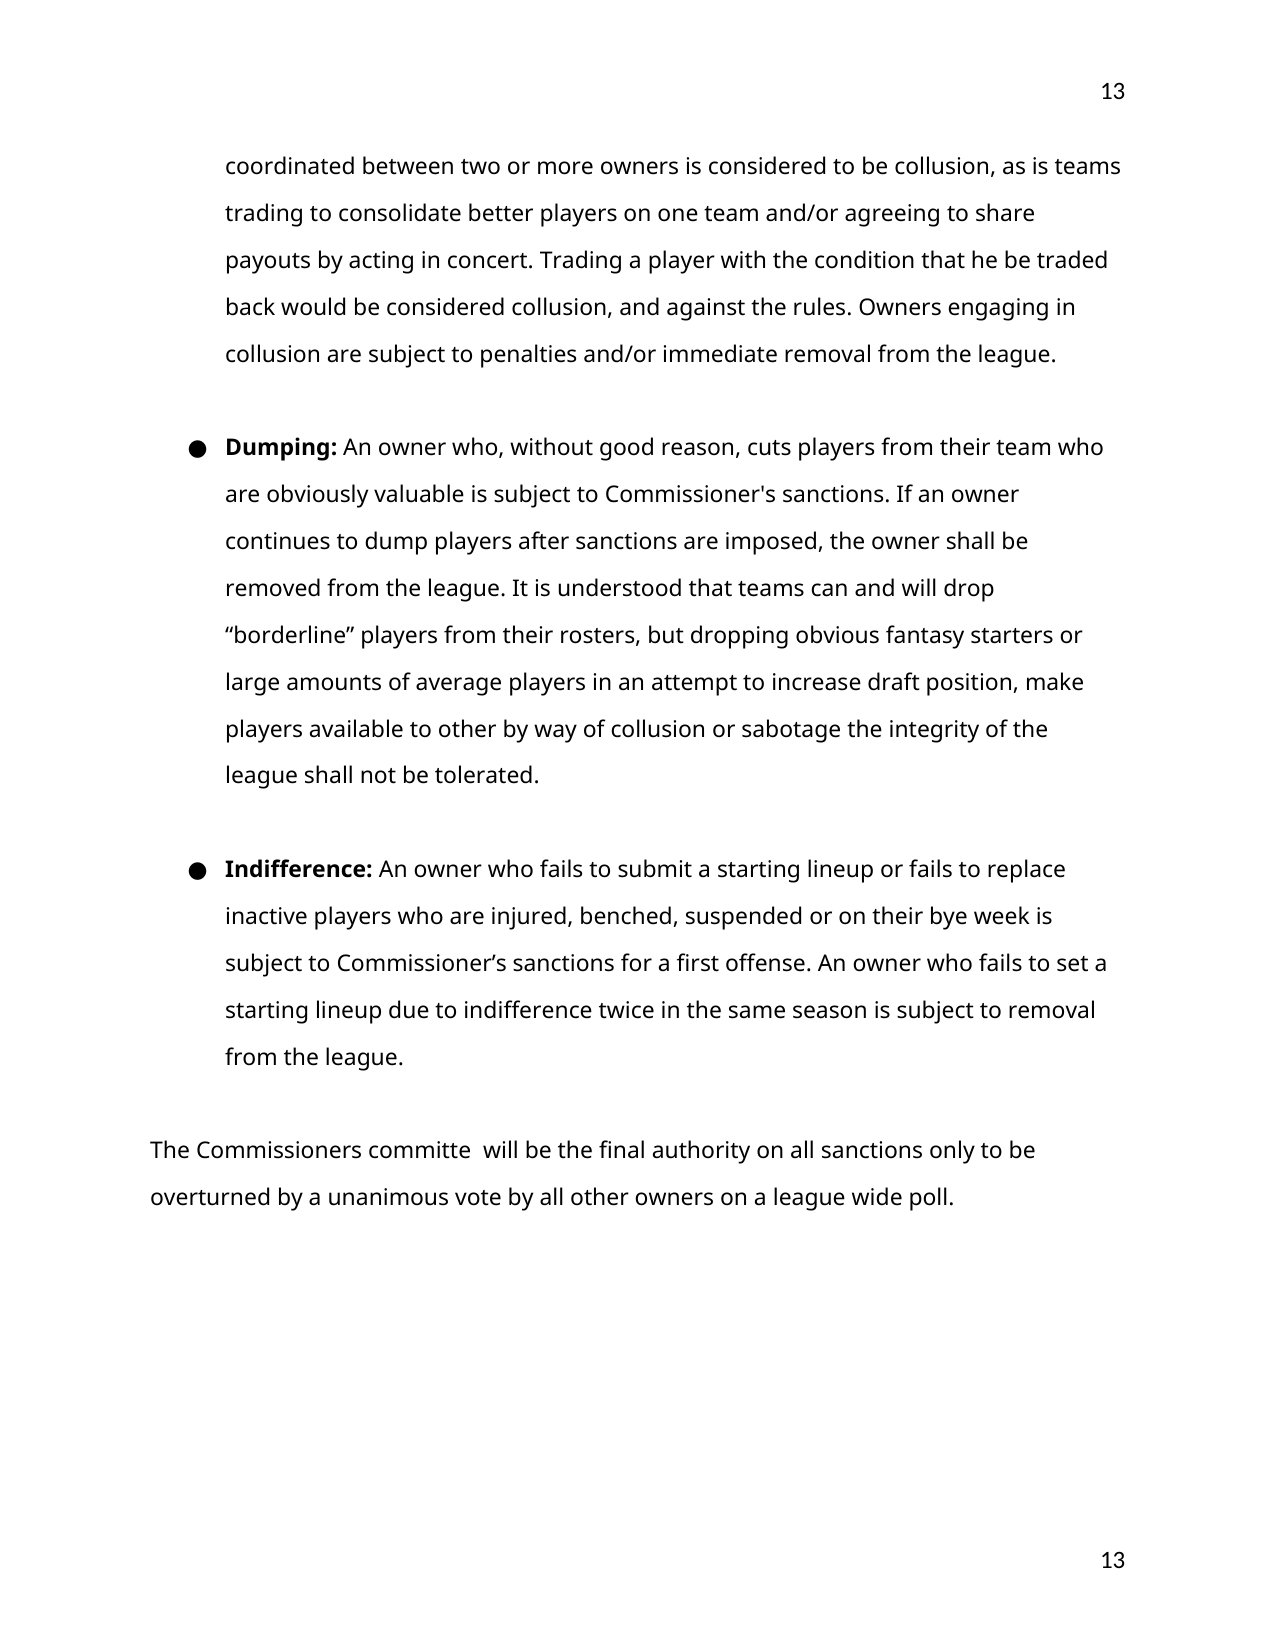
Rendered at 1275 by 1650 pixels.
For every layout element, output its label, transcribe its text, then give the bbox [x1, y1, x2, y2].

list Indifference: An owner who fails to submit a starting lineup or fails to replace inactive players who are injured, benched, suspended or on their bye week is subject to Commissioner’s sanctions for a first offense. An owner who fails to set a starting lineup due to indifference twice in the same season is subject to removal from the league. [187, 853, 1125, 1072]
text The Commissioners committe will be the final authority on all sanctions only to be overturned by a unanimous vote by all other owners on a league wide poll. [150, 1134, 1125, 1212]
list coordinated between two or more owners is considered to be collusion, as is teams trading to consolidate better players on one team and/or agreeing to share payouts by acting in concert. Trading a player with the condition that he be traded back would be considered collusion, and against the rules. Owners engaging in collusion are subject to penalties and/or immediate removal from the league. [187, 150, 1125, 369]
list Dumping: An owner who, without good reason, cuts players from their team who are obviously valuable is subject to Commissioner's sanctions. If an owner continues to dump players after sanctions are imposed, the owner shall be removed from the league. It is understood that teams can and will drop “borderline” players from their rosters, but dropping obvious fantasy starters or large amounts of average players in an attempt to increase draft position, make players available to other by way of collusion or sabotage the integrity of the league shall not be tolerated. [187, 431, 1125, 791]
